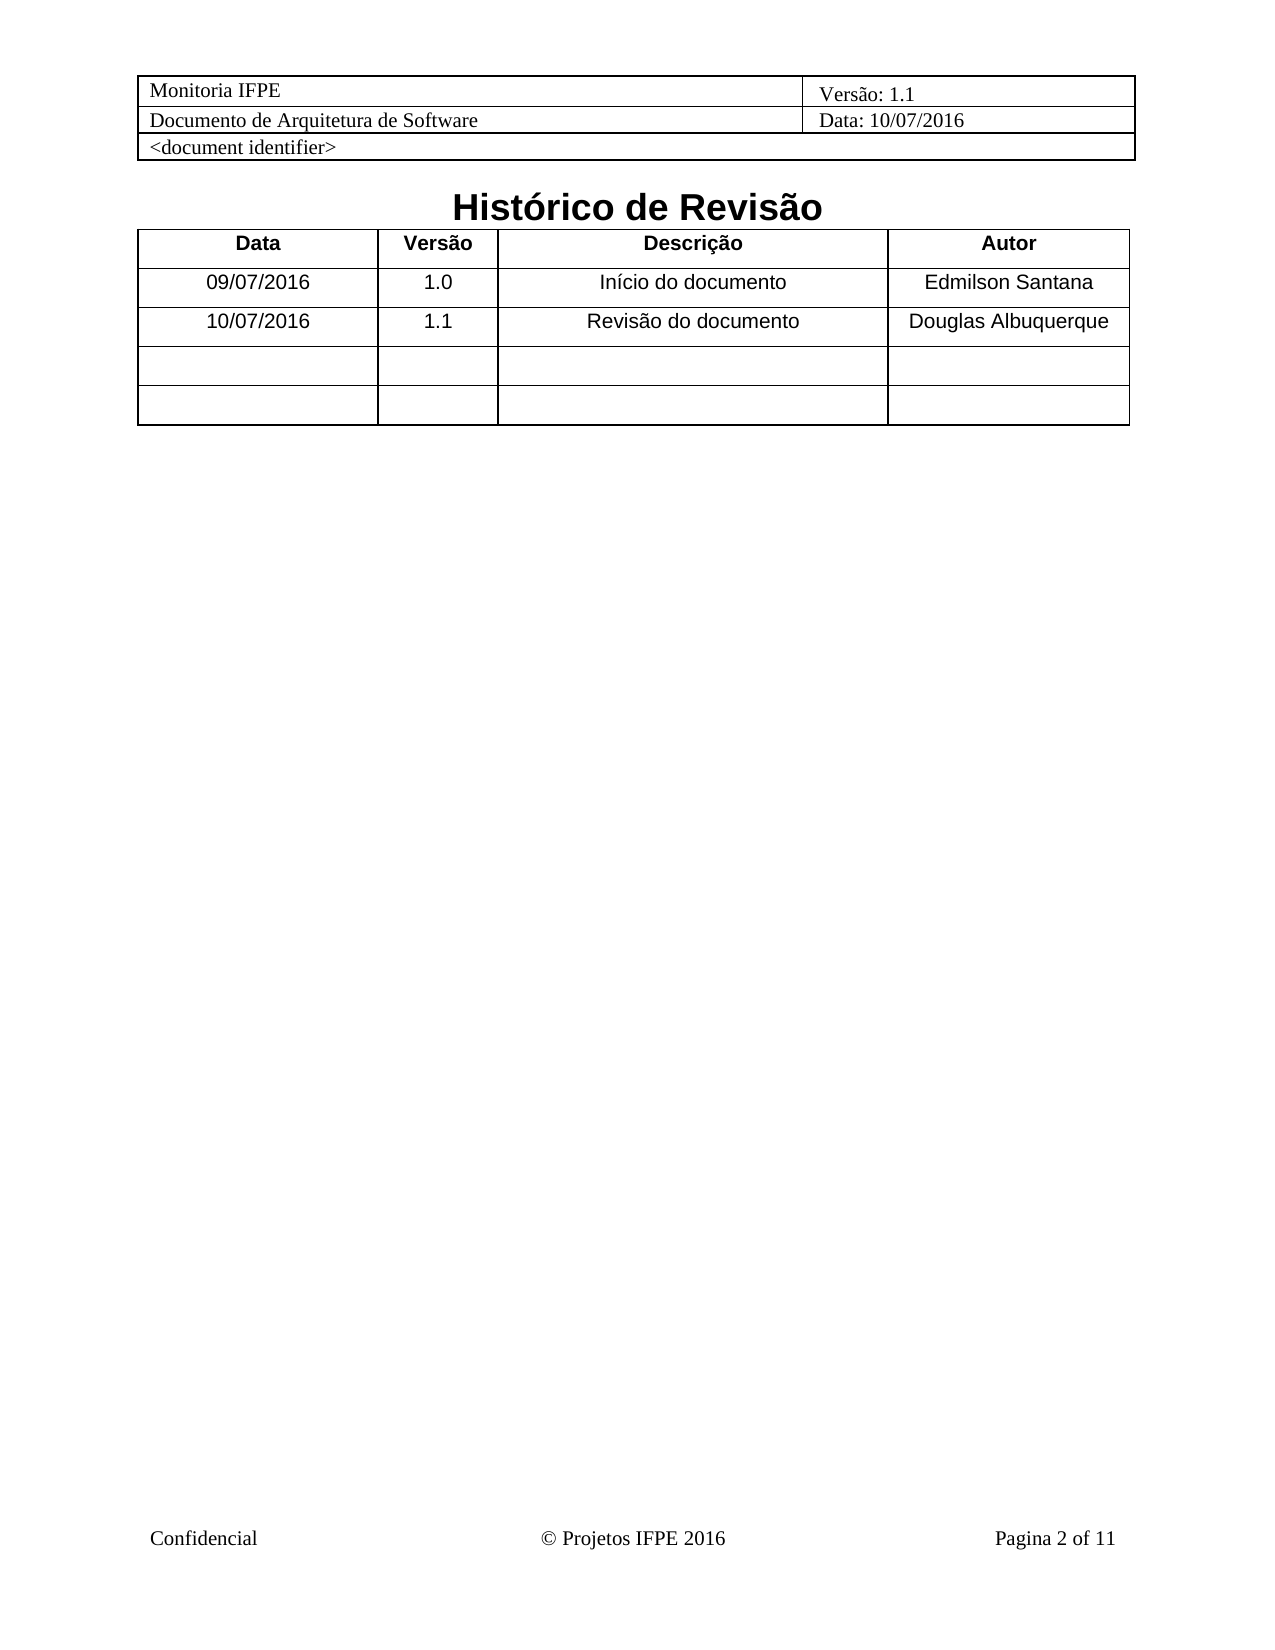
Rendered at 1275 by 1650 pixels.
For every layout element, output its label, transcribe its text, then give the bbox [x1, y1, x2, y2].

table_cell 09/07/2016 [139, 269, 377, 307]
table_header Versão [379, 230, 497, 268]
table_cell 1.0 [379, 269, 497, 307]
table_cell [889, 386, 1129, 424]
table_header Descrição [499, 230, 887, 268]
table_cell [379, 347, 497, 385]
table_header Autor [889, 230, 1129, 268]
table_cell 1.1 [379, 308, 497, 346]
table_cell Revisão do documento [499, 308, 887, 346]
table_cell [139, 347, 377, 385]
subtitle Histórico de Revisão [150, 185, 1125, 228]
table_cell Douglas Albuquerque [889, 308, 1129, 346]
table_cell [139, 386, 377, 424]
table_header Data [139, 230, 377, 268]
table_cell 10/07/2016 [139, 308, 377, 346]
table_cell [499, 347, 887, 385]
table_cell Início do documento [499, 269, 887, 307]
table_cell [379, 386, 497, 424]
table_cell Edmilson Santana [889, 269, 1129, 307]
table_cell [889, 347, 1129, 385]
table_cell [499, 386, 887, 424]
